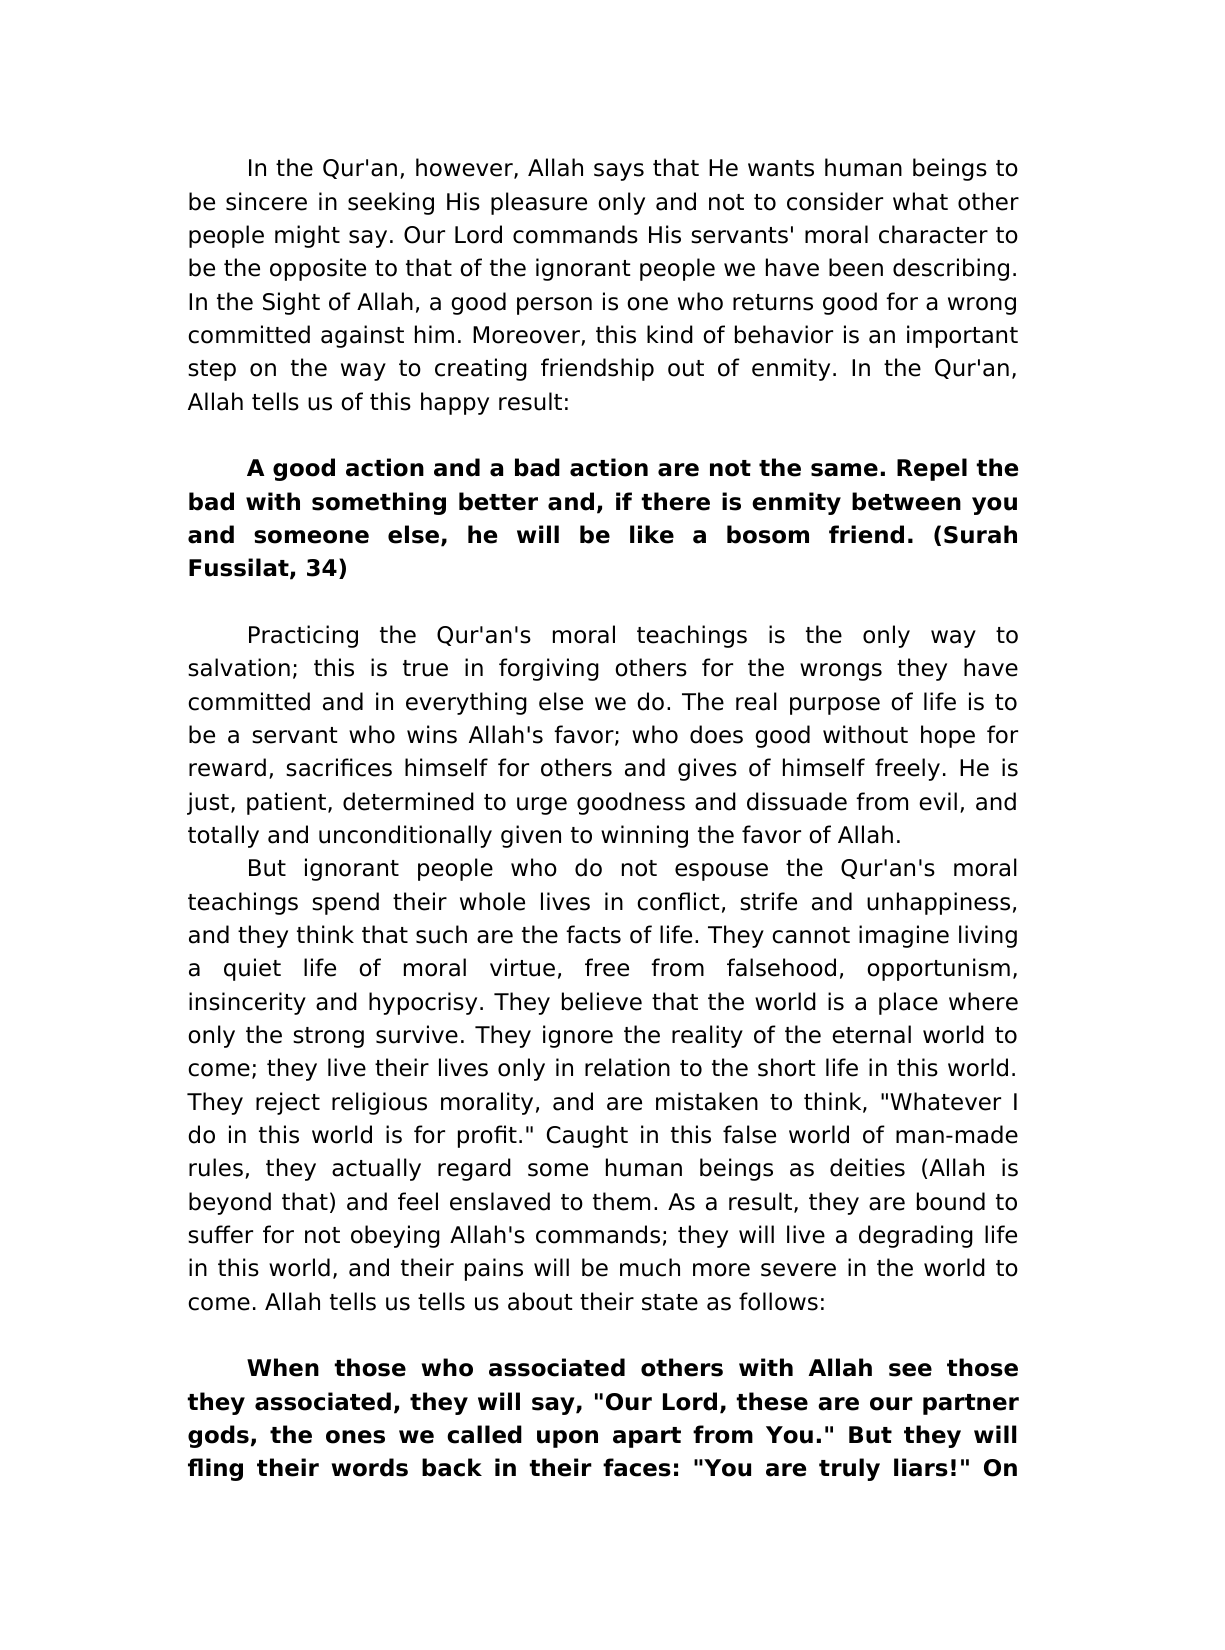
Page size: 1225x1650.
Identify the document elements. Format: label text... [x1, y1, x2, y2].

text But ignorant people who do not espouse the Qur'an's moral teachings spend their whole lives in conflict, strife and unhappiness, and they think that such are the facts of life. They cannot imagine living a quiet life of moral virtue, free from falsehood, opportunism, insincerity and hypocrisy. They believe that the world is a place where only the strong survive. They ignore the reality of the eternal world to come; they live their lives only in relation to the short life in this world. They reject religious morality, and are mistaken to think, "Whatever I do in this world is for profit." Caught in this false world of man-made rules, they actually regard some human beings as deities (Allah is beyond that) and feel enslaved to them. As a result, they are bound to suffer for not obeying Allah's commands; they will live a degrading life in this world, and their pains will be much more severe in the world to come. Allah tells us tells us about their state as follows: [187, 850, 1020, 1317]
text When those who associated others with Allah see those they associated, they will say, "Our Lord, these are our partner gods, the ones we called upon apart from You." But they will fling their words back in their faces: "You are truly liars!" On [187, 1350, 1020, 1483]
text Practicing the Qur'an's moral teachings is the only way to salvation; this is true in forgiving others for the wrongs they have committed and in everything else we do. The real purpose of life is to be a servant who wins Allah's favor; who does good without hope for reward, sacrifices himself for others and gives of himself freely. He is just, patient, determined to urge goodness and dissuade from evil, and totally and unconditionally given to winning the favor of Allah. [187, 617, 1020, 850]
text In the Qur'an, however, Allah says that He wants human beings to be sincere in seeking His pleasure only and not to consider what other people might say. Our Lord commands His servants' moral character to be the opposite to that of the ignorant people we have been describing. In the Sight of Allah, a good person is one who returns good for a wrong committed against him. Moreover, this kind of behavior is an important step on the way to creating friendship out of enmity. In the Qur'an, Allah tells us of this happy result: [187, 150, 1020, 417]
text A good action and a bad action are not the same. Repel the bad with something better and, if there is enmity between you and someone else, he will be like a bosom friend. (Surah Fussilat, 34) [187, 450, 1020, 583]
